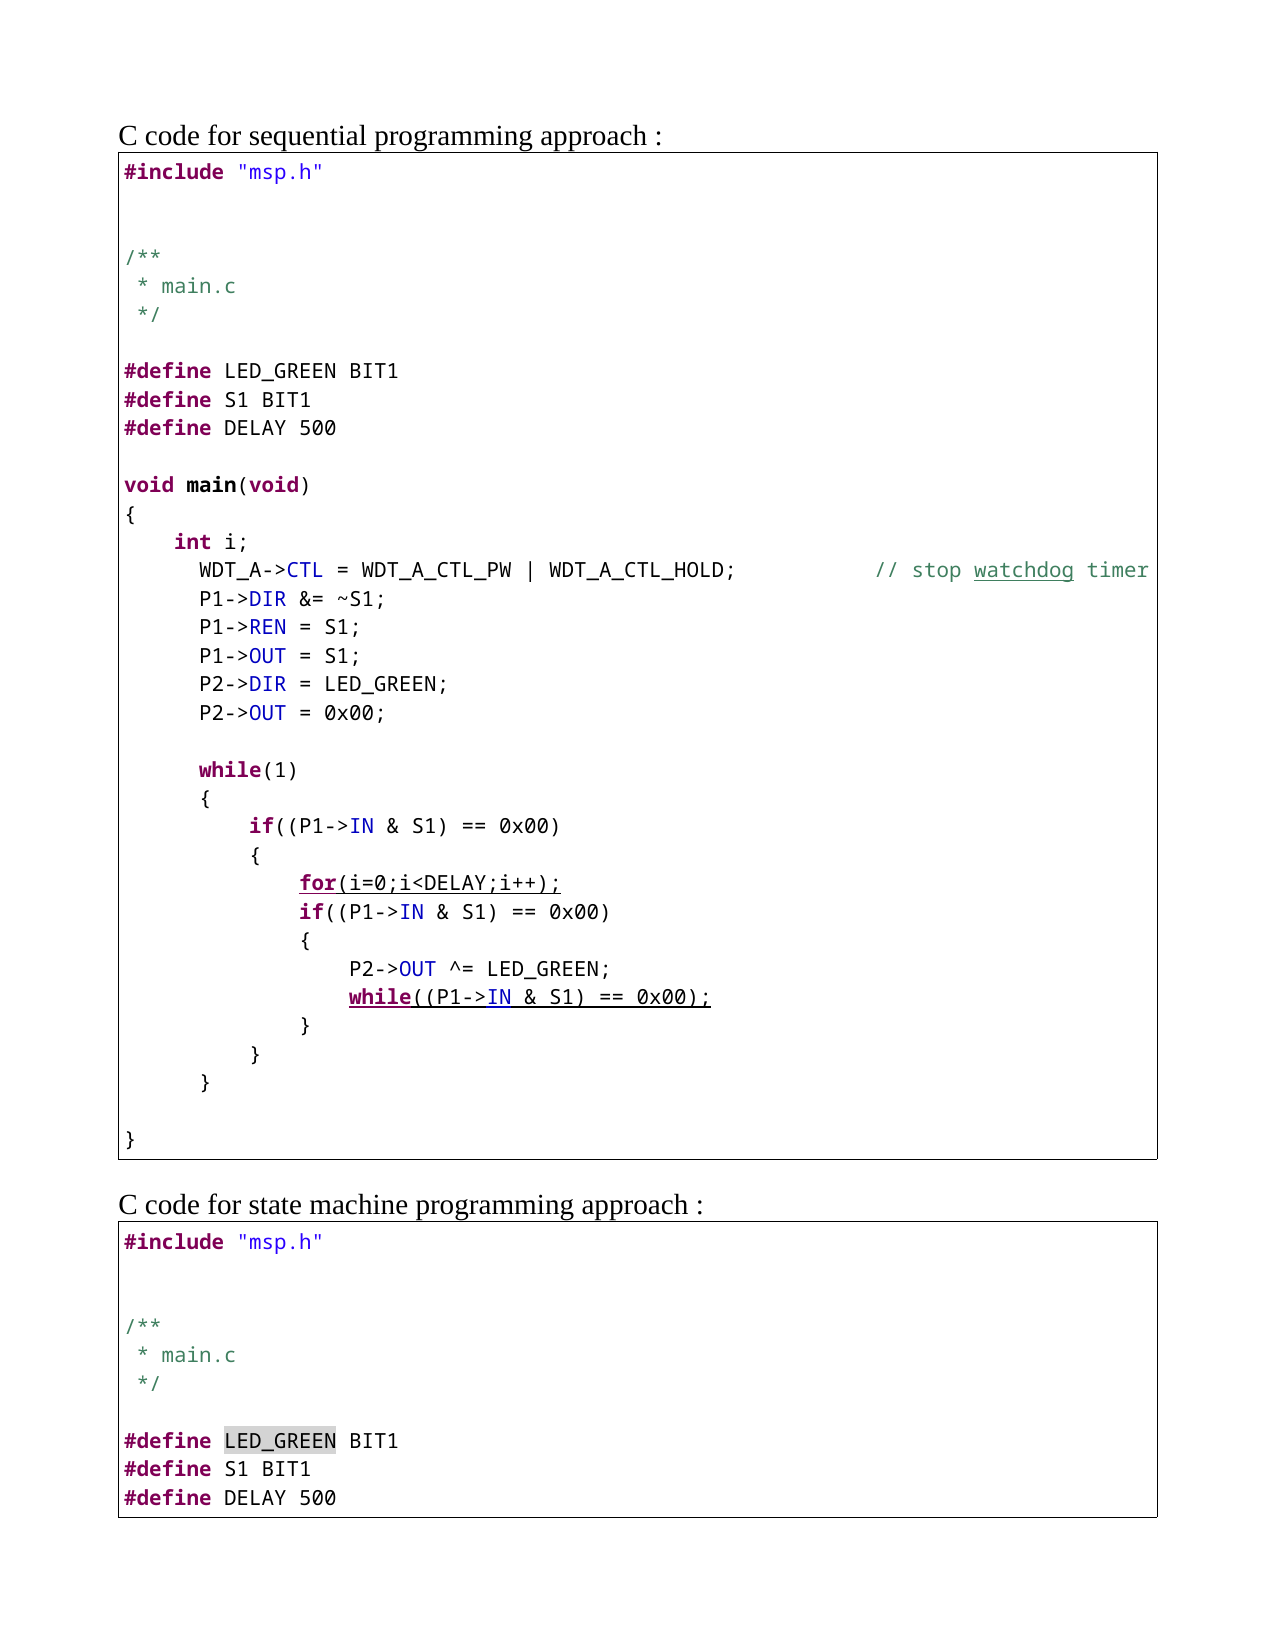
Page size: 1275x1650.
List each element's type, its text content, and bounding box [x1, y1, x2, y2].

text C code for sequential programming approach : [118, 118, 1157, 152]
table_header #include "msp.h" /** * main.c */ #define LED_GREEN BIT1 #define S1 BIT1 #define DELAY 500 [119, 1222, 1157, 1517]
table_header #include "msp.h" /** * main.c */ #define LED_GREEN BIT1 #define S1 BIT1 #define DELAY 500 void main(void) { int i; WDT_A->CTL = WDT_A_CTL_PW | WDT_A_CTL_HOLD; // stop watchdog timer P1->DIR &= ~S1; P1->REN = S1; P1->OUT = S1; P2->DIR = LED_GREEN; P2->OUT = 0x00; while(1) { if((P1->IN & S1) == 0x00) { for(i=0;i<DELAY;i++); if((P1->IN & S1) == 0x00) { P2->OUT ^= LED_GREEN; while((P1->IN & S1) == 0x00); } } } } [119, 153, 1157, 1158]
text C code for state machine programming approach : [118, 1187, 1157, 1221]
